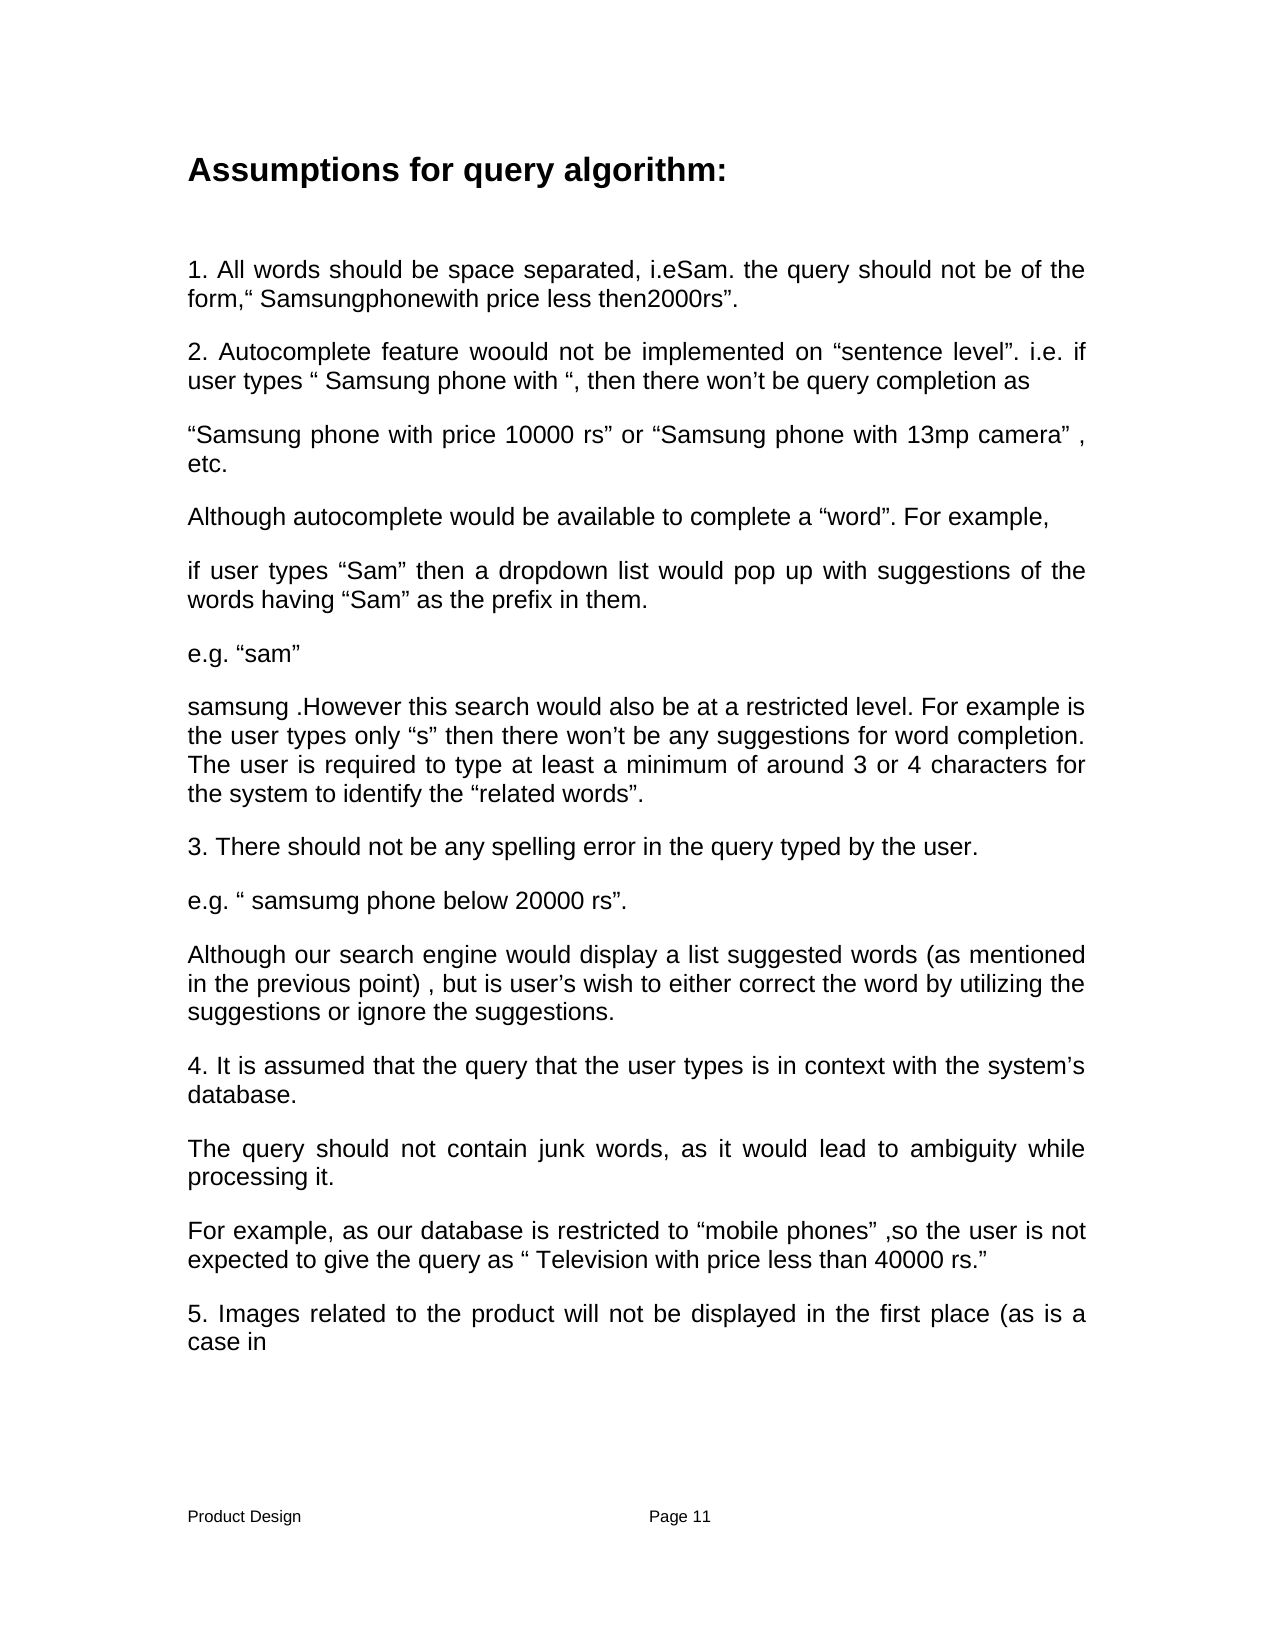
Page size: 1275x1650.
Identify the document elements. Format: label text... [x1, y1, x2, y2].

text 2. Autocomplete feature woould not be implemented on “sentence level”. i.e. if user types “ Samsung phone with “, then there won’t be query completion as [187, 337, 1087, 395]
text samsung .However this search would also be at a restricted level. For example is the user types only “s” then there won’t be any suggestions for word completion. The user is required to type at least a minimum of around 3 or 4 characters for the system to identify the “related words”. [187, 692, 1087, 807]
text 5. Images related to the product will not be displayed in the first place (as is a case in [187, 1299, 1087, 1356]
subtitle Assumptions for query algorithm: [187, 150, 1087, 189]
text e.g. “sam” [187, 639, 1087, 667]
text 3. There should not be any spelling error in the query typed by the user. [187, 832, 1087, 861]
text e.g. “ samsumg phone below 20000 rs”. [187, 886, 1087, 915]
text if user types “Sam” then a dropdown list would pop up with suggestions of the words having “Sam” as the prefix in them. [187, 556, 1087, 614]
text Although autocomplete would be available to complete a “word”. For example, [187, 502, 1087, 531]
text 4. It is assumed that the query that the user types is in context with the system’s database. [187, 1051, 1087, 1109]
text For example, as our database is restricted to “mobile phones” ,so the user is not expected to give the query as “ Television with price less than 40000 rs.” [187, 1216, 1087, 1274]
text Although our search engine would display a list suggested words (as mentioned in the previous point) , but is user’s wish to either correct the word by utilizing the suggestions or ignore the suggestions. [187, 940, 1087, 1026]
text “Samsung phone with price 10000 rs” or “Samsung phone with 13mp camera” , etc. [187, 420, 1087, 477]
text 1. All words should be space separated, i.eSam. the query should not be of the form,“ Samsungphonewith price less then2000rs”. [187, 255, 1087, 312]
text The query should not contain junk words, as it would lead to ambiguity while processing it. [187, 1134, 1087, 1191]
